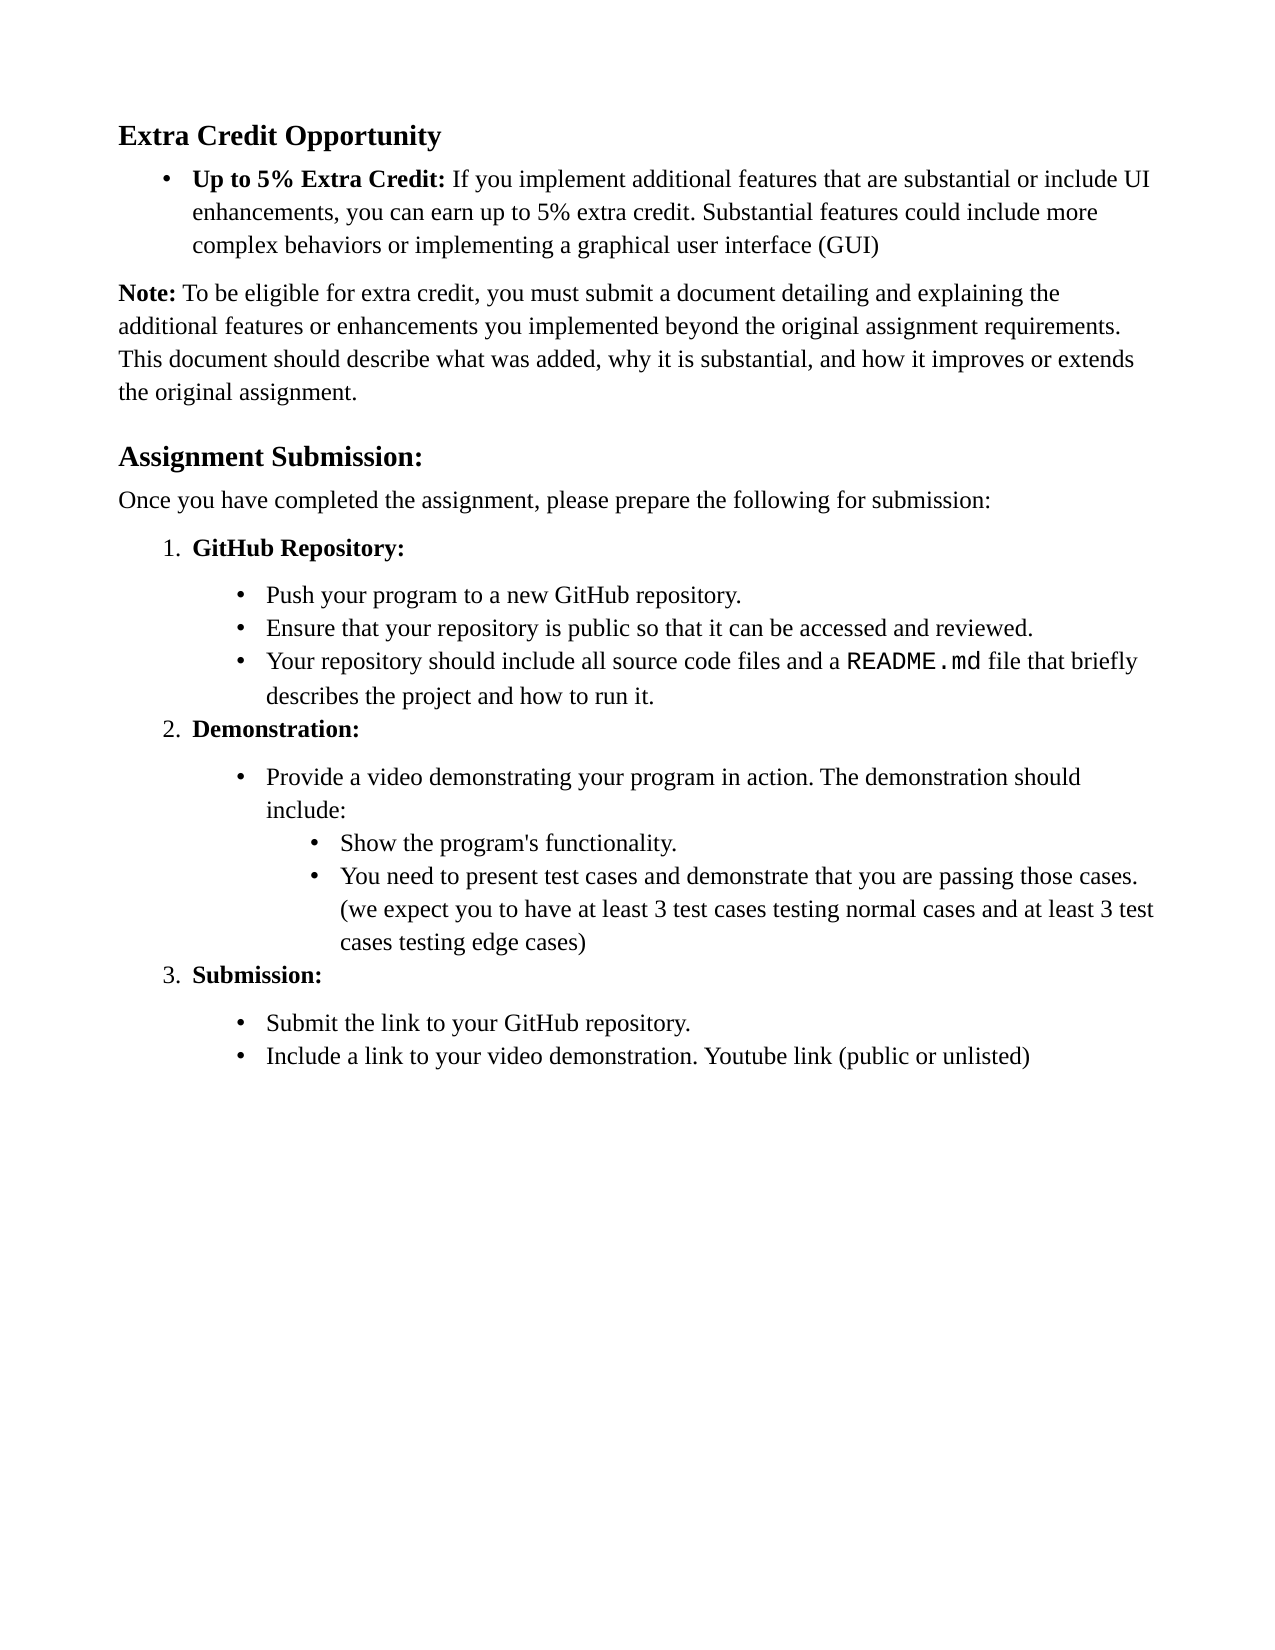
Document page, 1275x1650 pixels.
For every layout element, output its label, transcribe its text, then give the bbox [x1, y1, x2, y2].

list You need to present test cases and demonstrate that you are passing those cases.(we expect you to have at least 3 test cases testing normal cases and at least 3 test cases testing edge cases) [310, 861, 1157, 956]
list Provide a video demonstrating your program in action. The demonstration should include: [236, 762, 1157, 824]
list Up to 5% Extra Credit: If you implement additional features that are substantial or include UI enhancements, you can earn up to 5% extra credit. Substantial features could include more complex behaviors or implementing a graphical user interface (GUI) [162, 164, 1157, 259]
subtitle Assignment Submission: [118, 439, 1157, 473]
list Demonstration: [162, 714, 1157, 743]
list Your repository should include all source code files and a README.md file that briefly describes the project and how to run it. [236, 646, 1157, 710]
list GitHub Repository: [162, 533, 1157, 561]
list Show the program's functionality. [310, 828, 1157, 857]
list Ensure that your repository is public so that it can be accessed and reviewed. [236, 613, 1157, 642]
subtitle Extra Credit Opportunity [118, 118, 1157, 152]
list Submission: [162, 960, 1157, 989]
list Include a link to your video demonstration. Youtube link (public or unlisted) [236, 1041, 1157, 1069]
list Submit the link to your GitHub repository. [236, 1008, 1157, 1037]
text Once you have completed the assignment, please prepare the following for submission: [118, 485, 1157, 514]
list Push your program to a new GitHub repository. [236, 580, 1157, 609]
text Note: To be eligible for extra credit, you must submit a document detailing and explaining the additional features or enhancements you implemented beyond the original assignment requirements. This document should describe what was added, why it is substantial, and how it improves or extends the original assignment. [118, 278, 1157, 406]
